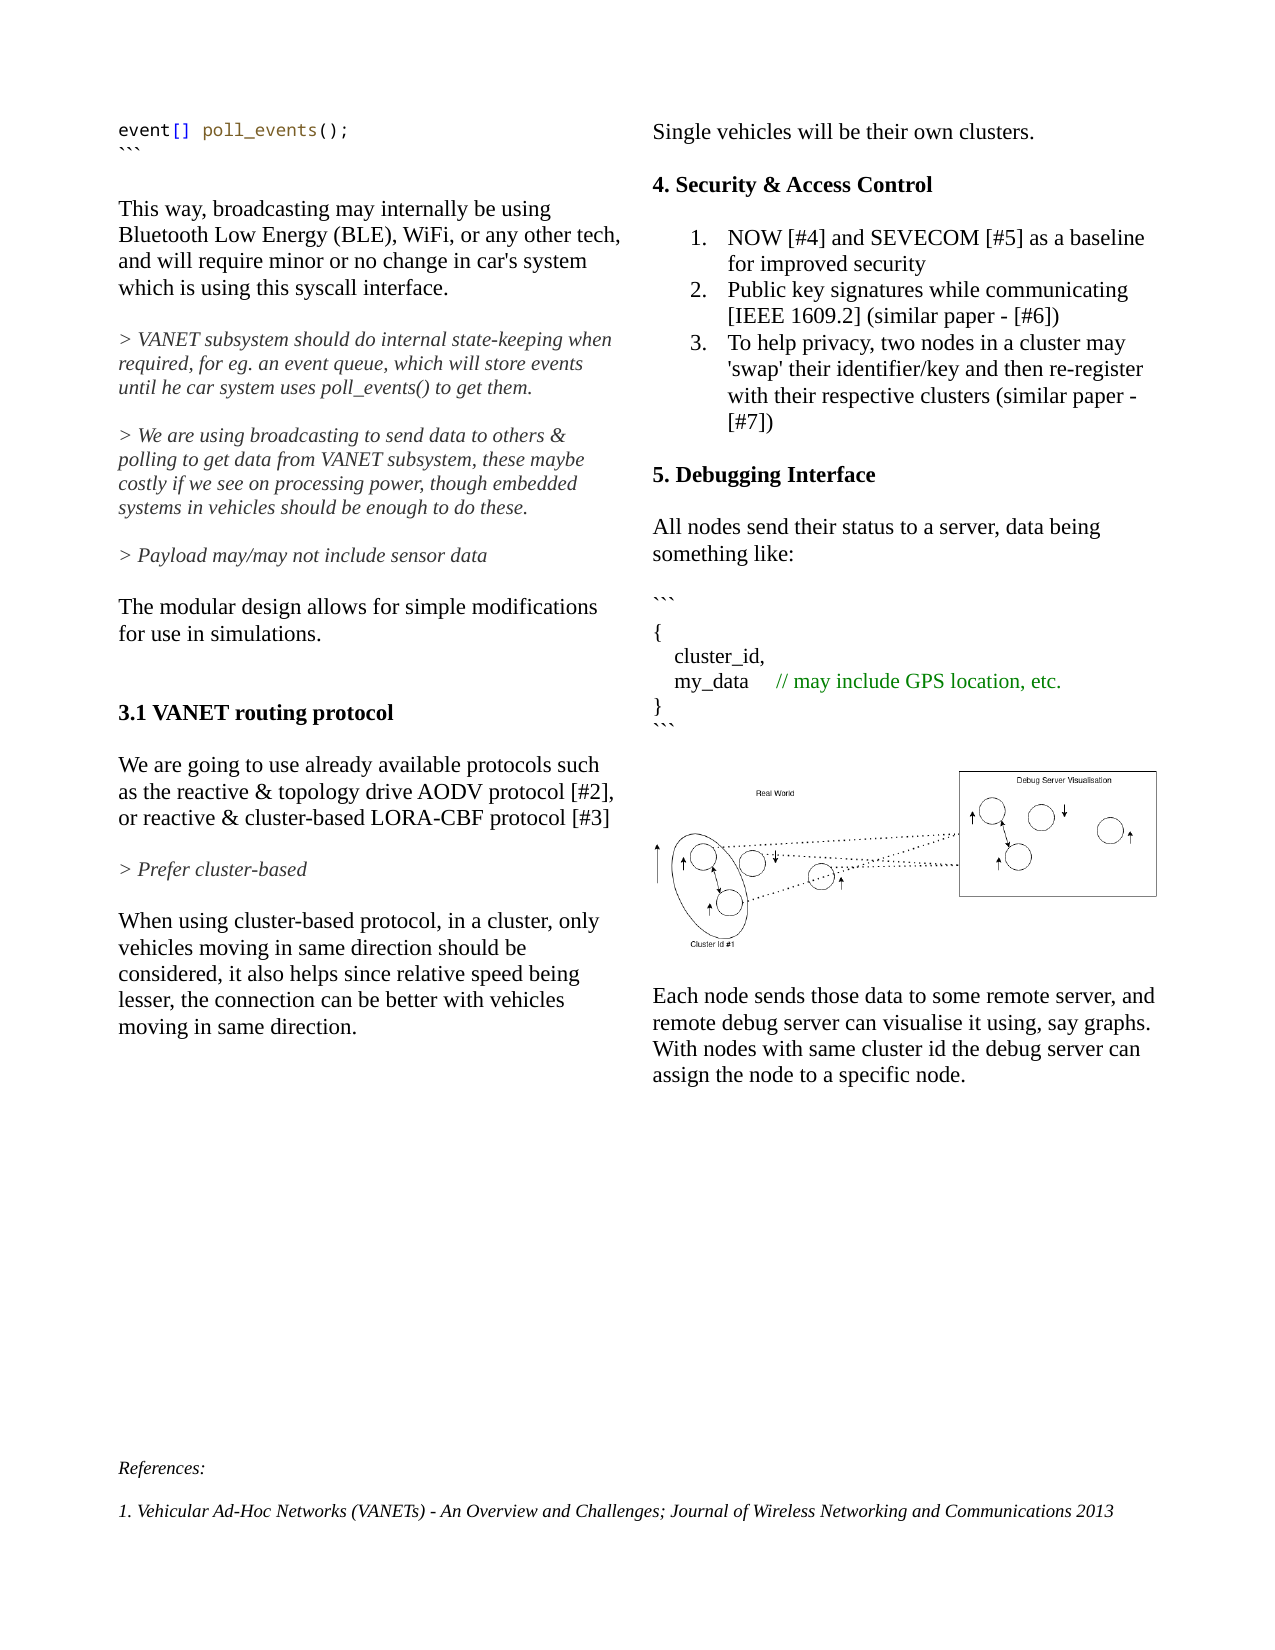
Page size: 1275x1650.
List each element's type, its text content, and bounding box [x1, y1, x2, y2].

list NOW [#4] and SEVECOM [#5] as a baseline for improved security [690, 223, 1157, 276]
text Single vehicles will be their own clusters. [652, 118, 1157, 144]
text 5. Debugging Interface [652, 461, 1157, 487]
text my_data // may include GPS location, etc. [652, 669, 1157, 693]
text > Payload may/may not include sensor data [118, 543, 622, 567]
text The modular design allows for simple modifications for use in simulations. [118, 593, 622, 646]
text ``` [652, 718, 1157, 745]
text 1. Vehicular Ad-Hoc Networks (VANETs) - An Overview and Challenges; Journal of Wireless Networking and Communications 2013 [118, 1500, 1157, 1521]
text All nodes send their status to a server, data being something like: [652, 513, 1157, 566]
text 3.1 VANET routing protocol [118, 699, 622, 725]
text > Prefer cluster-based [118, 857, 622, 881]
text ``` [118, 142, 622, 168]
text { [652, 619, 1157, 644]
list Public key signatures while communicating [IEEE 1609.2] (similar paper - [#6]) [690, 276, 1157, 329]
text cluster_id, [652, 644, 1157, 669]
text When using cluster-based protocol, in a cluster, only vehicles moving in same direction should be considered, it also helps since relative speed being lesser, the connection can be better with vehicles moving in same direction. [118, 907, 622, 1039]
text event[] poll_events(); [118, 118, 622, 142]
text This way, broadcasting may internally be using Bluetooth Low Energy (BLE), WiFi, or any other tech, and will require minor or no change in car's system which is using this syscall interface. [118, 195, 622, 300]
picture [652, 771, 1157, 956]
text ``` [652, 592, 1157, 619]
text > VANET subsystem should do internal state-keeping when required, for eg. an event queue, which will store events until he car system uses poll_events() to get them. [118, 326, 622, 399]
text References: [118, 1457, 1157, 1478]
list To help privacy, two nodes in a cluster may 'swap' their identifier/key and then re-register with their respective clusters (similar paper - [#7]) [690, 329, 1157, 434]
text > We are using broadcasting to send data to others & polling to get data from VANET subsystem, these maybe costly if we see on processing power, though embedded systems in vehicles should be enough to do these. [118, 423, 622, 519]
text Each node sends those data to some remote server, and remote debug server can visualise it using, say graphs. With nodes with same cluster id the debug server can assign the node to a specific node. [652, 982, 1157, 1088]
text 4. Security & Access Control [652, 171, 1157, 197]
text We are going to use already available protocols such as the reactive & topology drive AODV protocol [#2], or reactive & cluster-based LORA-CBF protocol [#3] [118, 752, 622, 831]
text } [652, 693, 1157, 718]
